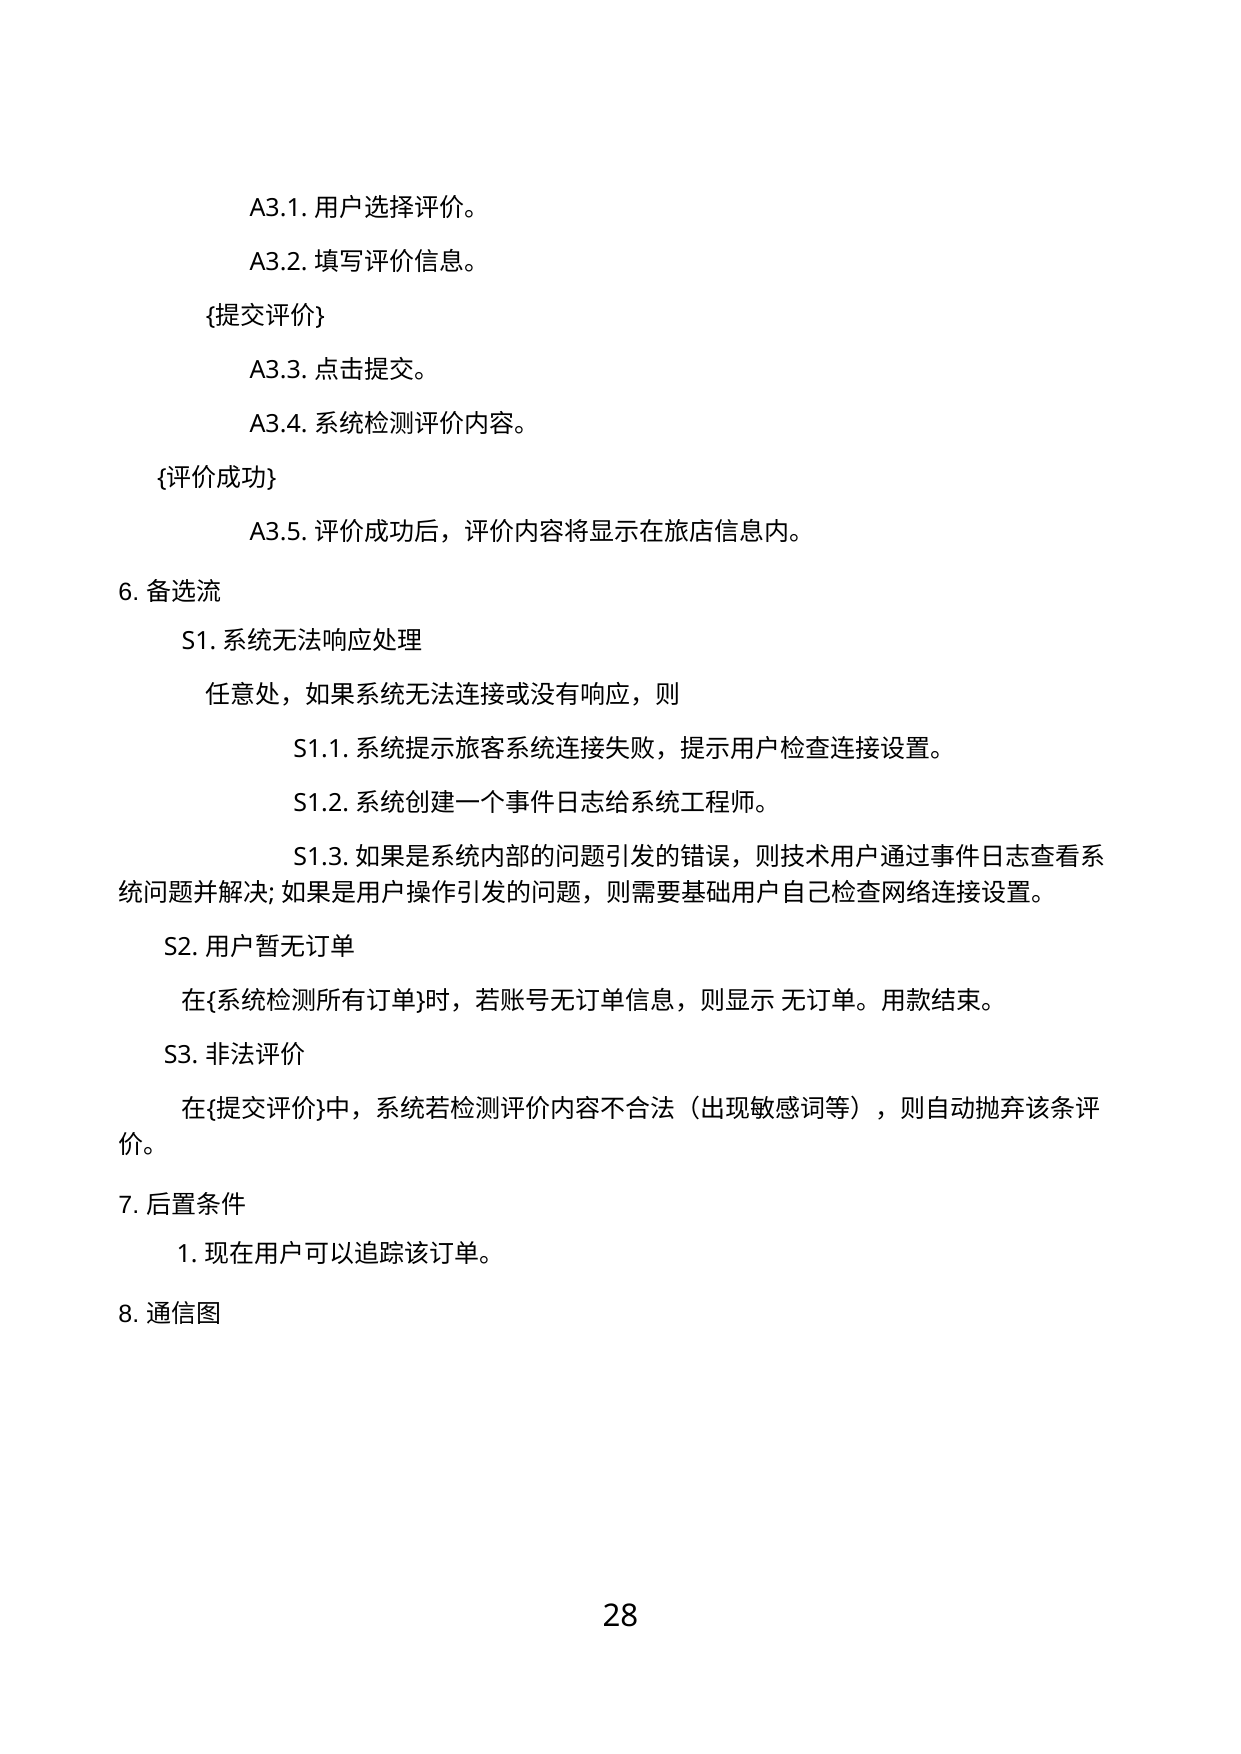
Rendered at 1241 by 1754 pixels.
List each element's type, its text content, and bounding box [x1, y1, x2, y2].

text S1.3. 如果是系统内部的问题引发的错误，则技术用户通过事件日志查看系统问题并解决; 如果是用户操作引发的问题，则需要基础用户自己检查网络连接设置。 [118, 836, 1122, 909]
text A3.2. 填写评价信息。 [118, 242, 1122, 278]
text {评价成功} [118, 457, 1122, 494]
text A3.4. 系统检测评价内容。 [118, 403, 1122, 440]
text S1.1. 系统提示旅客系统连接失败，提示用户检查连接设置。 [118, 728, 1122, 765]
text S2. 用户暂无订单 [118, 927, 1122, 963]
text {提交评价} [118, 296, 1122, 332]
subtitle 后置条件 [118, 1184, 1122, 1221]
subtitle 备选流 [118, 571, 1122, 607]
text 1. 现在用户可以追踪该订单。 [118, 1234, 1122, 1270]
text S1.2. 系统创建一个事件日志给系统工程师。 [118, 782, 1122, 819]
text A3.5. 评价成功后，评价内容将显示在旅店信息内。 [118, 511, 1122, 548]
text S1. 系统无法响应处理 [118, 621, 1122, 657]
text 在{提交评价}中，系统若检测评价内容不合法（出现敏感词等），则自动抛弃该条评价。 [118, 1088, 1122, 1161]
text S3. 非法评价 [118, 1034, 1122, 1071]
subtitle 通信图 [118, 1294, 1122, 1330]
text A3.1. 用户选择评价。 [118, 188, 1122, 224]
text 任意处，如果系统无法连接或没有响应，则 [118, 674, 1122, 711]
text 在{系统检测所有订单}时，若账号无订单信息，则显示 无订单。用款结束。 [118, 981, 1122, 1017]
text A3.3. 点击提交。 [118, 349, 1122, 386]
